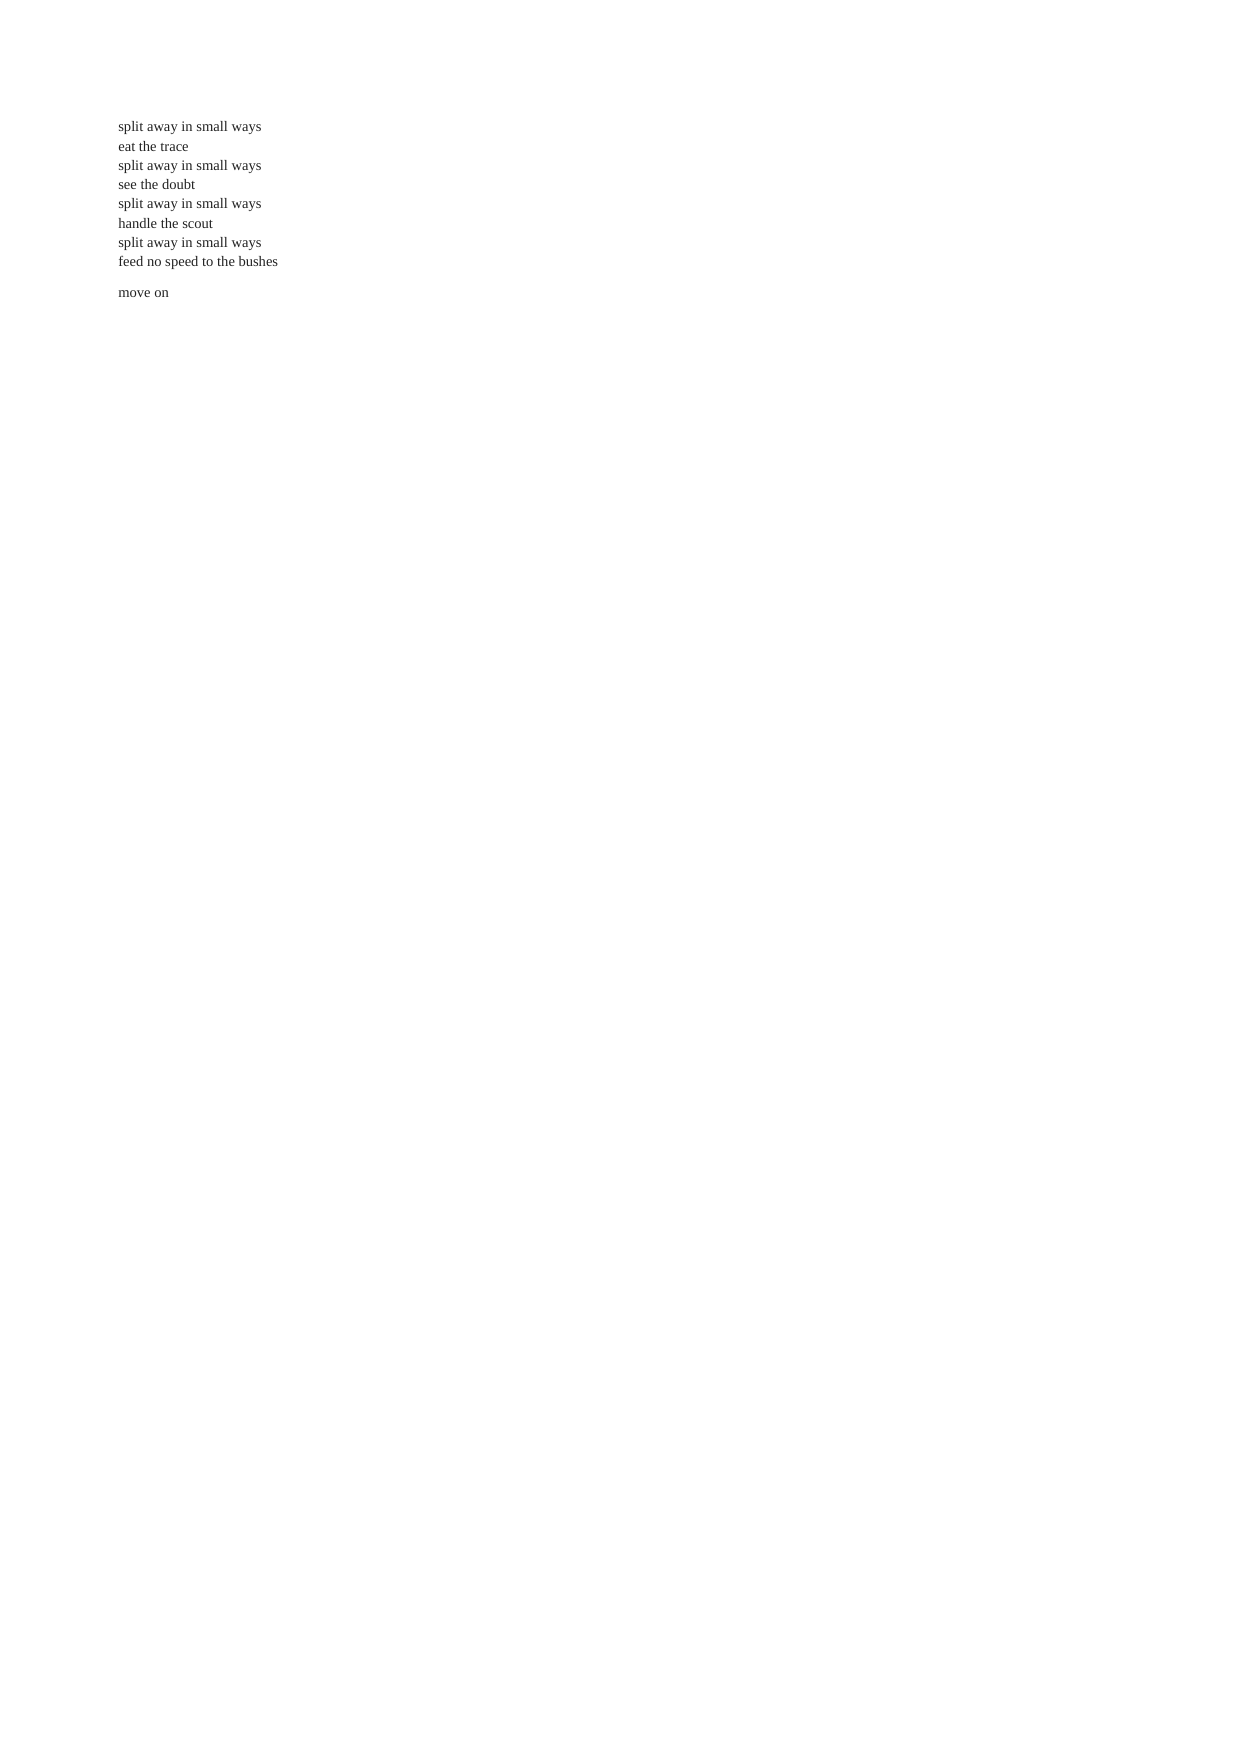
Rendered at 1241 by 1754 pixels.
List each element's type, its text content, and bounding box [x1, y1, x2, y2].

text split away in small ways eat the trace split away in small ways see the doubt split away in small ways handle the scout split away in small ways feed no speed to the bushes move on [118, 118, 1122, 303]
